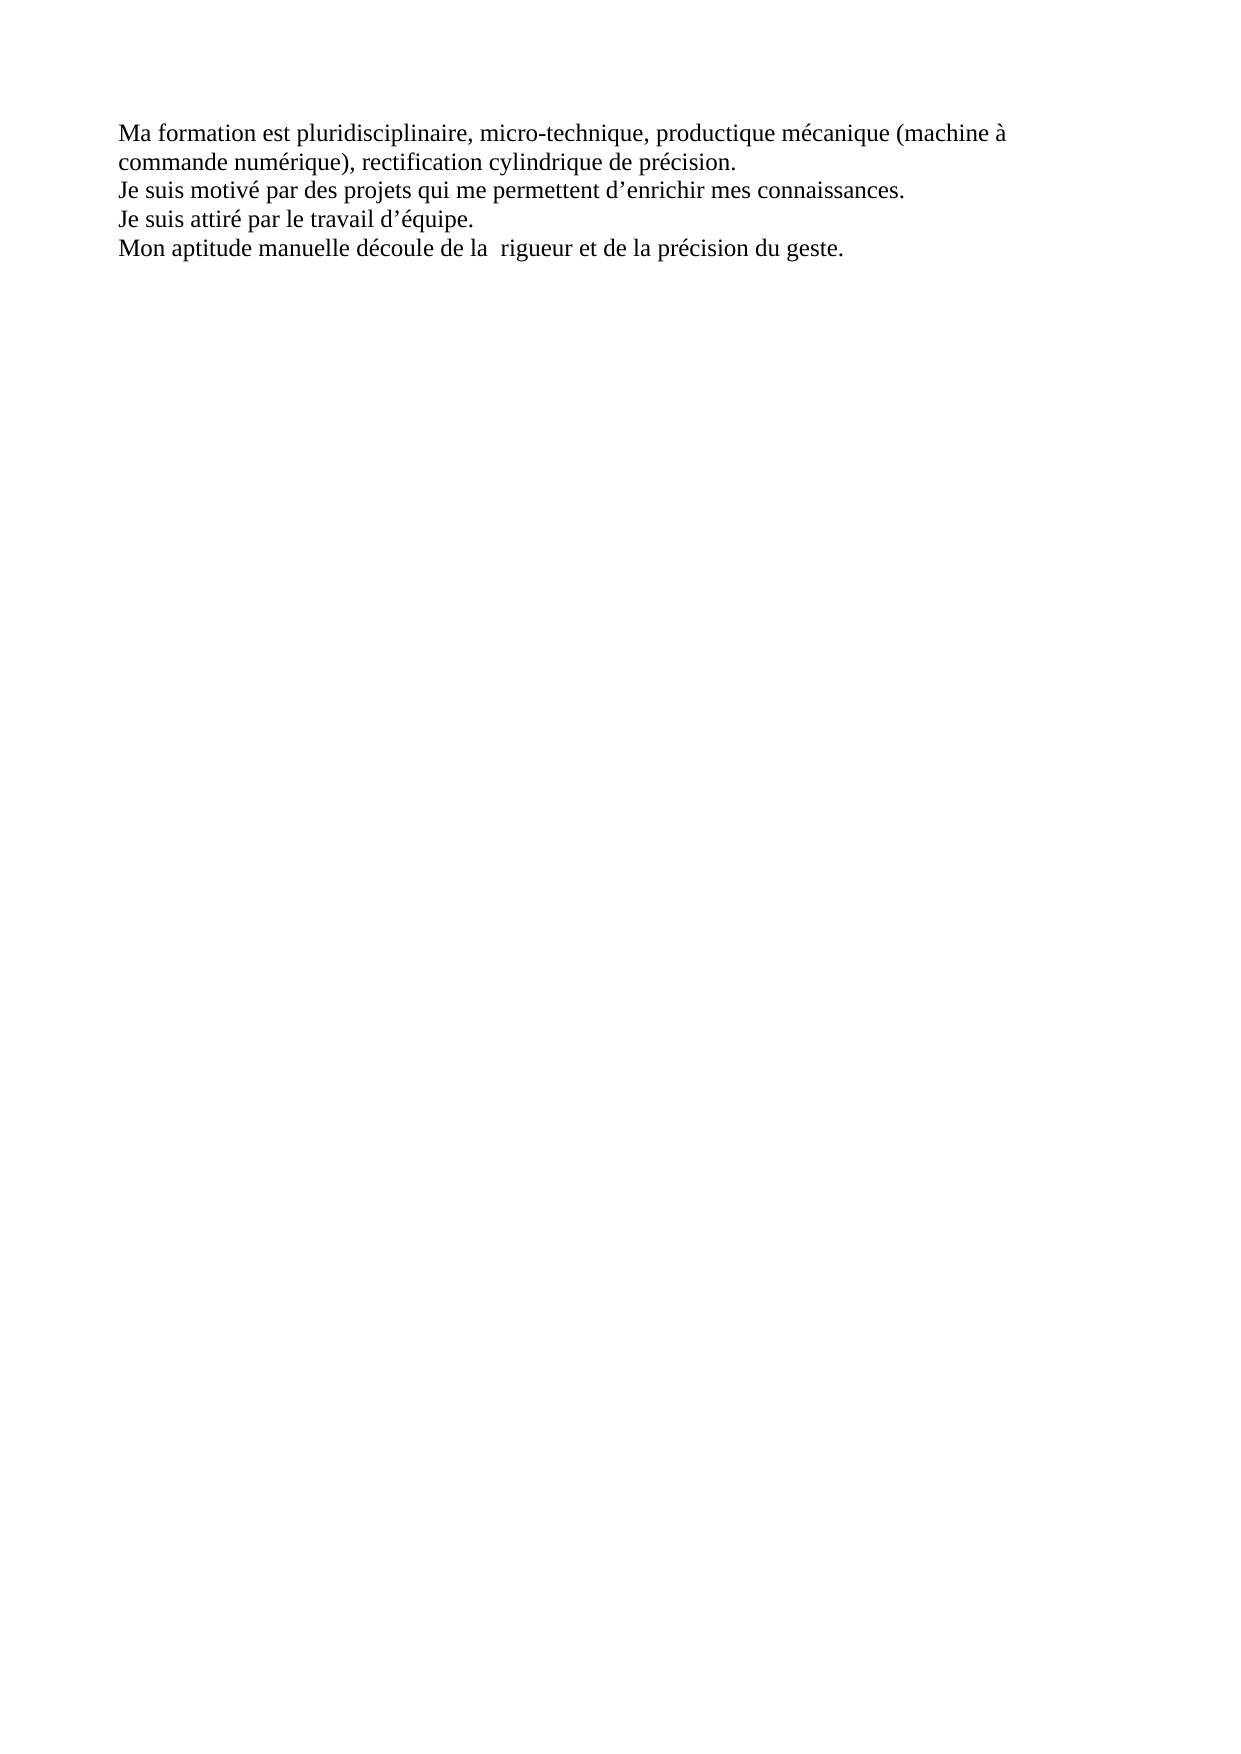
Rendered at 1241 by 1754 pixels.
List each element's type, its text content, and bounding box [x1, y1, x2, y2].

text Mon aptitude manuelle découle de la rigueur et de la précision du geste. [118, 233, 1122, 262]
text Ma formation est pluridisciplinaire, micro-technique, productique mécanique (machine à commande numérique), rectification cylindrique de précision. [118, 118, 1122, 176]
text Je suis motivé par des projets qui me permettent d’enrichir mes connaissances. [118, 176, 1122, 204]
text Je suis attiré par le travail d’équipe. [118, 204, 1122, 233]
